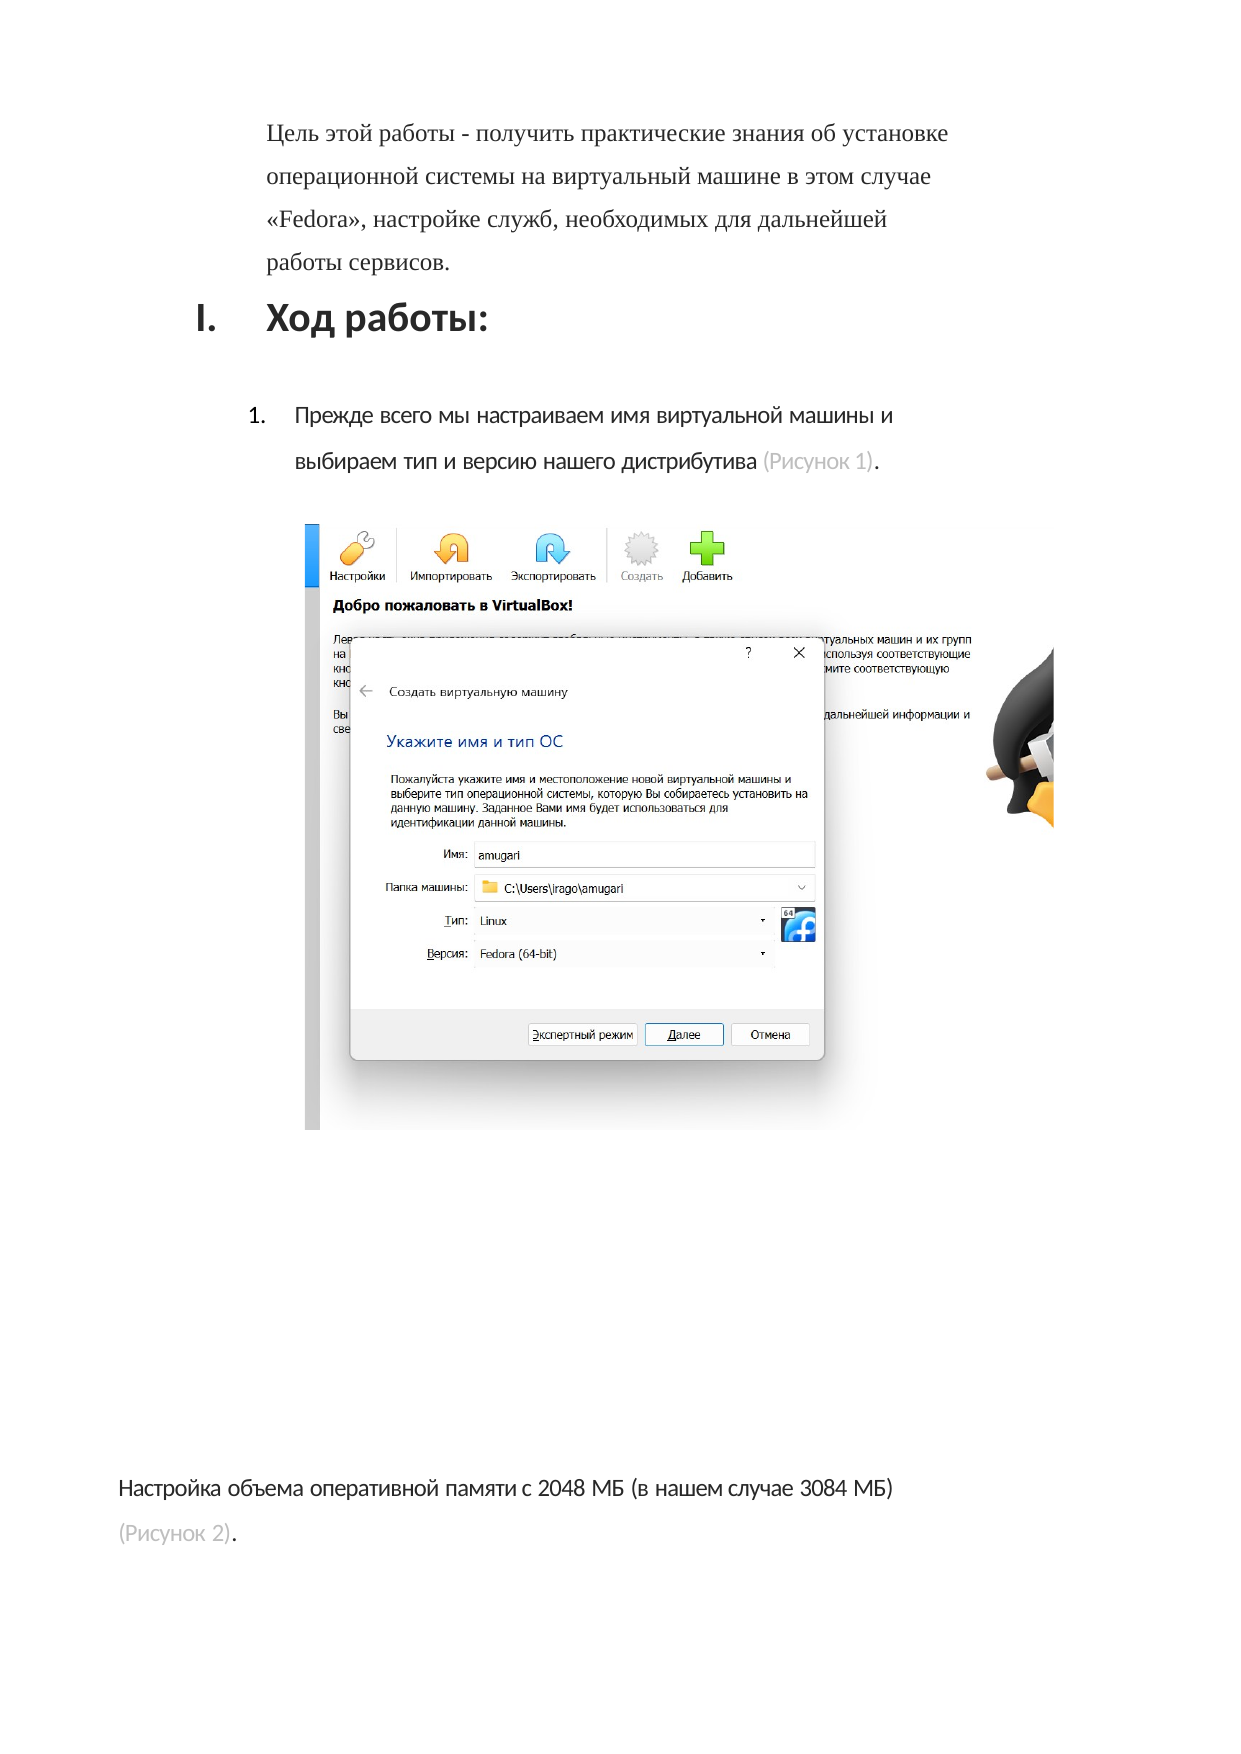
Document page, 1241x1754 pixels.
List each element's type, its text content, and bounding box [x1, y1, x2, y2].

subtitle Ход работы: [195, 291, 1122, 342]
picture [304, 524, 1054, 1130]
list Прежде всего мы настраиваем имя виртуальной машины и выбираем тип и версию нашего дистрибутива (Рисунок 1). [247, 399, 943, 476]
list Настройка объема оперативной памяти с 2048 МБ (в нашем случае 3084 МБ) (Рисунок 2). [118, 1472, 964, 1548]
text Цель этой работы - получить практические знания об установке операционной системы на виртуальный машине в этом случае «Fedora», настройке служб, необходимых для дальнейшей работы сервисов. [266, 118, 956, 276]
